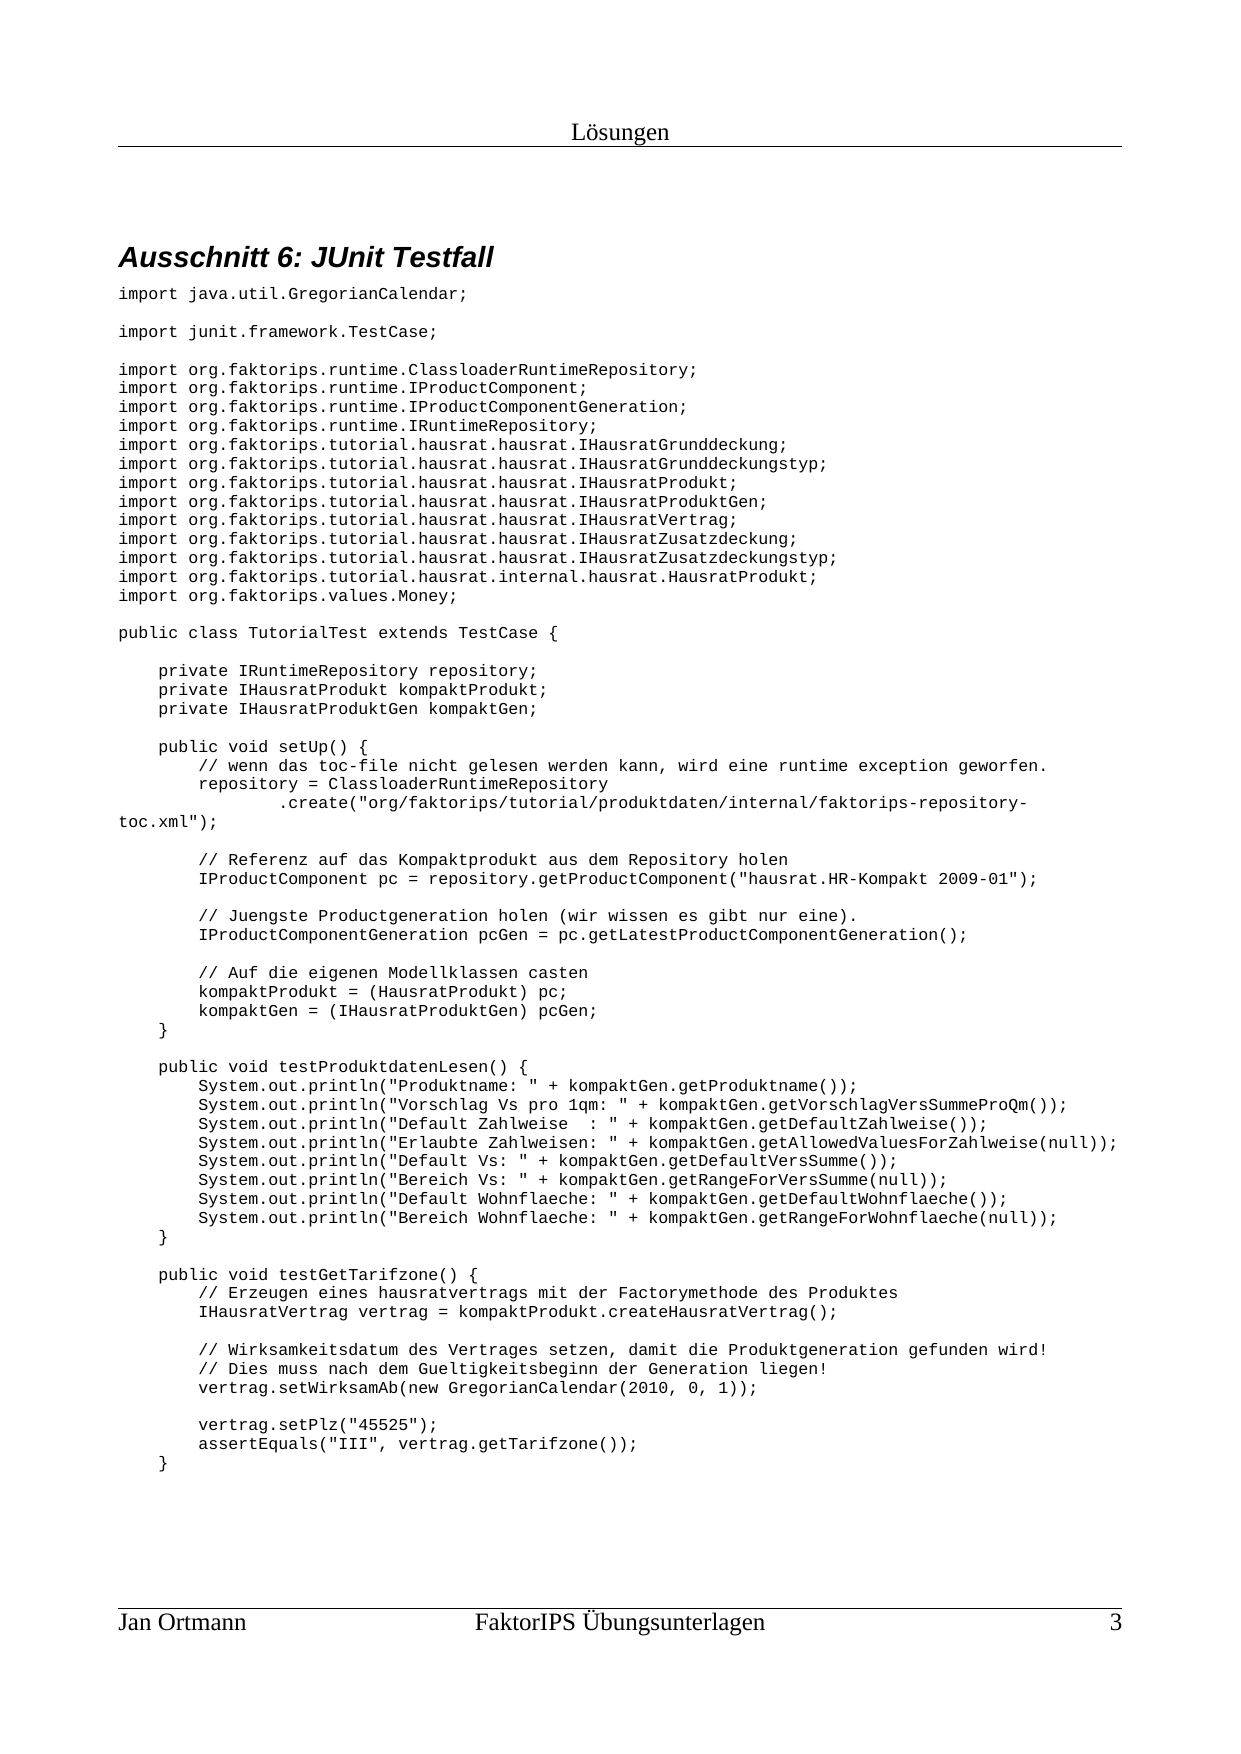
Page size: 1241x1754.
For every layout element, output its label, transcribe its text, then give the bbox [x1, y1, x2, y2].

text IProductComponentGeneration pcGen = pc.getLatestProductComponentGeneration(); [118, 927, 1122, 946]
text // Erzeugen eines hausratvertrags mit der Factorymethode des Produktes [118, 1285, 1122, 1304]
text assertEquals("III", vertrag.getTarifzone()); [118, 1436, 1122, 1455]
text import org.faktorips.tutorial.hausrat.internal.hausrat.HausratProdukt; [118, 568, 1122, 587]
text import org.faktorips.runtime.IProductComponent; [118, 380, 1122, 399]
text import org.faktorips.tutorial.hausrat.hausrat.IHausratGrunddeckung; [118, 437, 1122, 455]
text import org.faktorips.values.Money; [118, 587, 1122, 606]
text // Dies muss nach dem Gueltigkeitsbeginn der Generation liegen! [118, 1360, 1122, 1379]
text import org.faktorips.tutorial.hausrat.hausrat.IHausratProduktGen; [118, 493, 1122, 512]
text System.out.println("Bereich Wohnflaeche: " + kompaktGen.getRangeForWohnflaeche(null)); [118, 1209, 1122, 1228]
text IHausratVertrag vertrag = kompaktProdukt.createHausratVertrag(); [118, 1304, 1122, 1323]
text // Referenz auf das Kompaktprodukt aus dem Repository holen [118, 851, 1122, 870]
text kompaktProdukt = (HausratProdukt) pc; [118, 983, 1122, 1002]
text // Juengste Productgeneration holen (wir wissen es gibt nur eine). [118, 908, 1122, 927]
text import org.faktorips.runtime.IRuntimeRepository; [118, 418, 1122, 437]
text public void testProduktdatenLesen() { [118, 1059, 1122, 1078]
text import org.faktorips.tutorial.hausrat.hausrat.IHausratVertrag; [118, 512, 1122, 531]
text kompaktGen = (IHausratProduktGen) pcGen; [118, 1002, 1122, 1021]
text vertrag.setPlz("45525"); [118, 1417, 1122, 1436]
text private IHausratProduktGen kompaktGen; [118, 701, 1122, 719]
text import org.faktorips.tutorial.hausrat.hausrat.IHausratProdukt; [118, 474, 1122, 493]
text import org.faktorips.tutorial.hausrat.hausrat.IHausratZusatzdeckung; [118, 531, 1122, 550]
text import org.faktorips.runtime.IProductComponentGeneration; [118, 399, 1122, 418]
text vertrag.setWirksamAb(new GregorianCalendar(2010, 0, 1)); [118, 1379, 1122, 1398]
text } [118, 1021, 1122, 1040]
text public void testGetTarifzone() { [118, 1266, 1122, 1285]
text private IRuntimeRepository repository; [118, 663, 1122, 682]
text import org.faktorips.tutorial.hausrat.hausrat.IHausratZusatzdeckungstyp; [118, 550, 1122, 568]
text System.out.println("Default Wohnflaeche: " + kompaktGen.getDefaultWohnflaeche()); [118, 1191, 1122, 1209]
text System.out.println("Vorschlag Vs pro 1qm: " + kompaktGen.getVorschlagVersSummeProQm()); [118, 1096, 1122, 1115]
text import junit.framework.TestCase; [118, 323, 1122, 342]
text System.out.println("Default Vs: " + kompaktGen.getDefaultVersSumme()); [118, 1153, 1122, 1172]
subtitle Ausschnitt 6: JUnit Testfall [118, 241, 1122, 273]
text repository = ClassloaderRuntimeRepository [118, 776, 1122, 795]
text public void setUp() { [118, 738, 1122, 757]
text private IHausratProdukt kompaktProdukt; [118, 682, 1122, 701]
text import org.faktorips.runtime.ClassloaderRuntimeRepository; [118, 361, 1122, 380]
text System.out.println("Default Zahlweise : " + kompaktGen.getDefaultZahlweise()); [118, 1115, 1122, 1134]
text System.out.println("Bereich Vs: " + kompaktGen.getRangeForVersSumme(null)); [118, 1172, 1122, 1191]
text public class TutorialTest extends TestCase { [118, 625, 1122, 644]
text } [118, 1455, 1122, 1473]
text // wenn das toc-file nicht gelesen werden kann, wird eine runtime exception geworfen. [118, 757, 1122, 776]
text System.out.println("Produktname: " + kompaktGen.getProduktname()); [118, 1078, 1122, 1096]
text import org.faktorips.tutorial.hausrat.hausrat.IHausratGrunddeckungstyp; [118, 455, 1122, 474]
text IProductComponent pc = repository.getProductComponent("hausrat.HR-Kompakt 2009-01"); [118, 870, 1122, 889]
text import java.util.GregorianCalendar; [118, 286, 1122, 304]
text .create("org/faktorips/tutorial/produktdaten/internal/faktorips-repository-toc.xml"); [118, 795, 1122, 832]
text System.out.println("Erlaubte Zahlweisen: " + kompaktGen.getAllowedValuesForZahlweise(null)); [118, 1134, 1122, 1153]
text // Auf die eigenen Modellklassen casten [118, 964, 1122, 983]
text } [118, 1228, 1122, 1247]
text // Wirksamkeitsdatum des Vertrages setzen, damit die Produktgeneration gefunden wird! [118, 1342, 1122, 1360]
